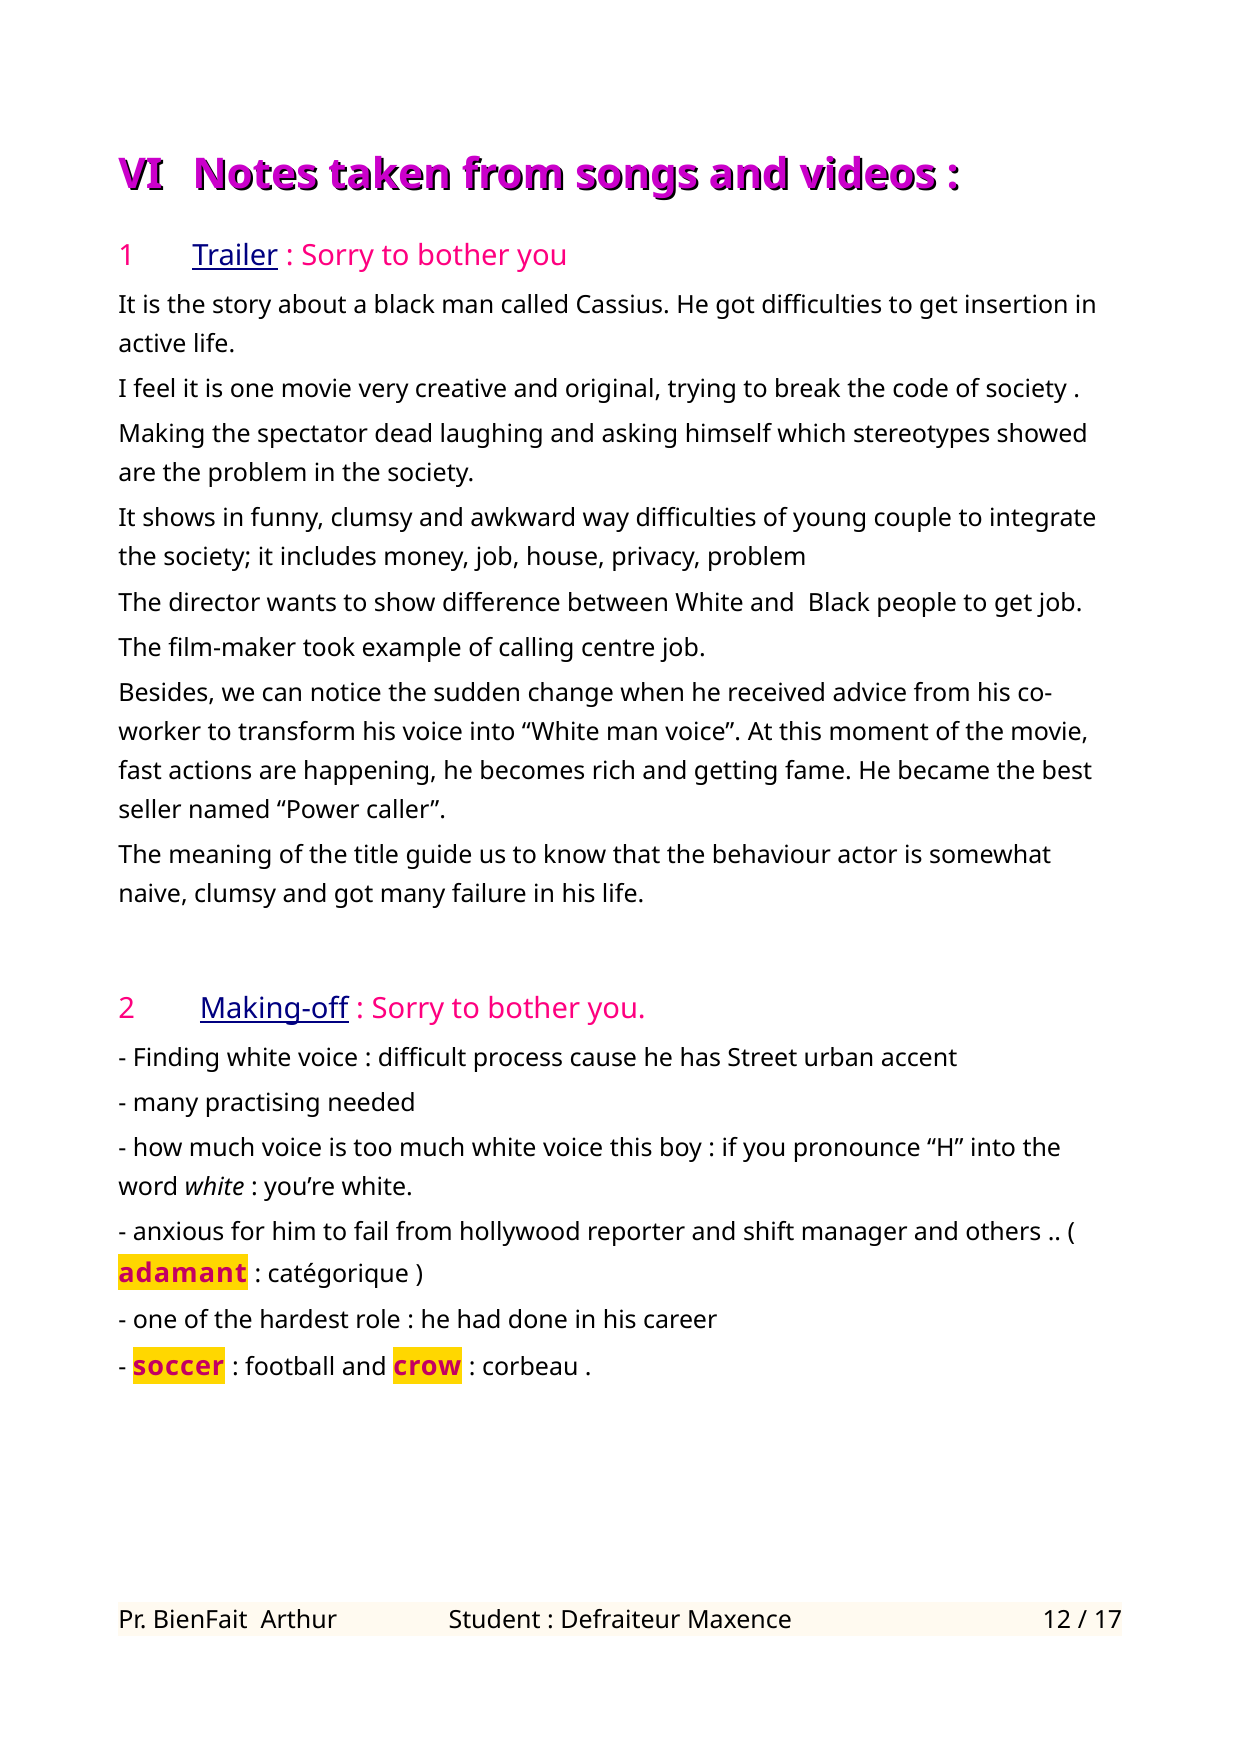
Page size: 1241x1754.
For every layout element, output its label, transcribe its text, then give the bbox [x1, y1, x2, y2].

text - how much voice is too much white voice this boy : if you pronounce “H” into the word white : you’re white. [118, 1129, 1122, 1203]
text - Finding white voice : difficult process cause he has Street urban accent [118, 1039, 1122, 1073]
text It is the story about a black man called Cassius. He got difficulties to get insertion in active life. [118, 286, 1122, 359]
text Making the spectator dead laughing and asking himself which stereotypes showed are the problem in the society. [118, 416, 1122, 489]
text - anxious for him to fail from hollywood reporter and shift manager and others .. ( adamant : catégorique ) [118, 1214, 1122, 1290]
text - one of the hardest role : he had done in his career [118, 1302, 1122, 1336]
text The meaning of the title guide us to know that the behaviour actor is somewhat naive, clumsy and got many failure in his life. [118, 837, 1122, 910]
text It shows in funny, clumsy and awkward way difficulties of young couple to integrate the society; it includes money, job, house, privacy, problem [118, 500, 1122, 573]
subtitle Trailer : Sorry to bother you [118, 234, 1122, 274]
text - many practising needed [118, 1084, 1122, 1118]
text The director wants to show difference between White and Black people to get job. [118, 584, 1122, 618]
subtitle Notes taken from songs and videos : [118, 143, 1122, 201]
text - soccer : football and crow : corbeau . [225, 1347, 393, 1384]
text - soccer : football and crow : corbeau . [462, 1347, 1122, 1384]
text The film-maker took example of calling centre job. [118, 629, 1122, 663]
text Besides, we can notice the sudden change when he received advice from his co-worker to transform his voice into “White man voice”. At this moment of the movie, fast actions are happening, he becomes rich and getting fame. He became the best seller named “Power caller”. [118, 674, 1122, 826]
text I feel it is one movie very creative and original, trying to break the code of society . [118, 371, 1122, 404]
subtitle Making-off : Sorry to bother you. [118, 987, 1122, 1027]
